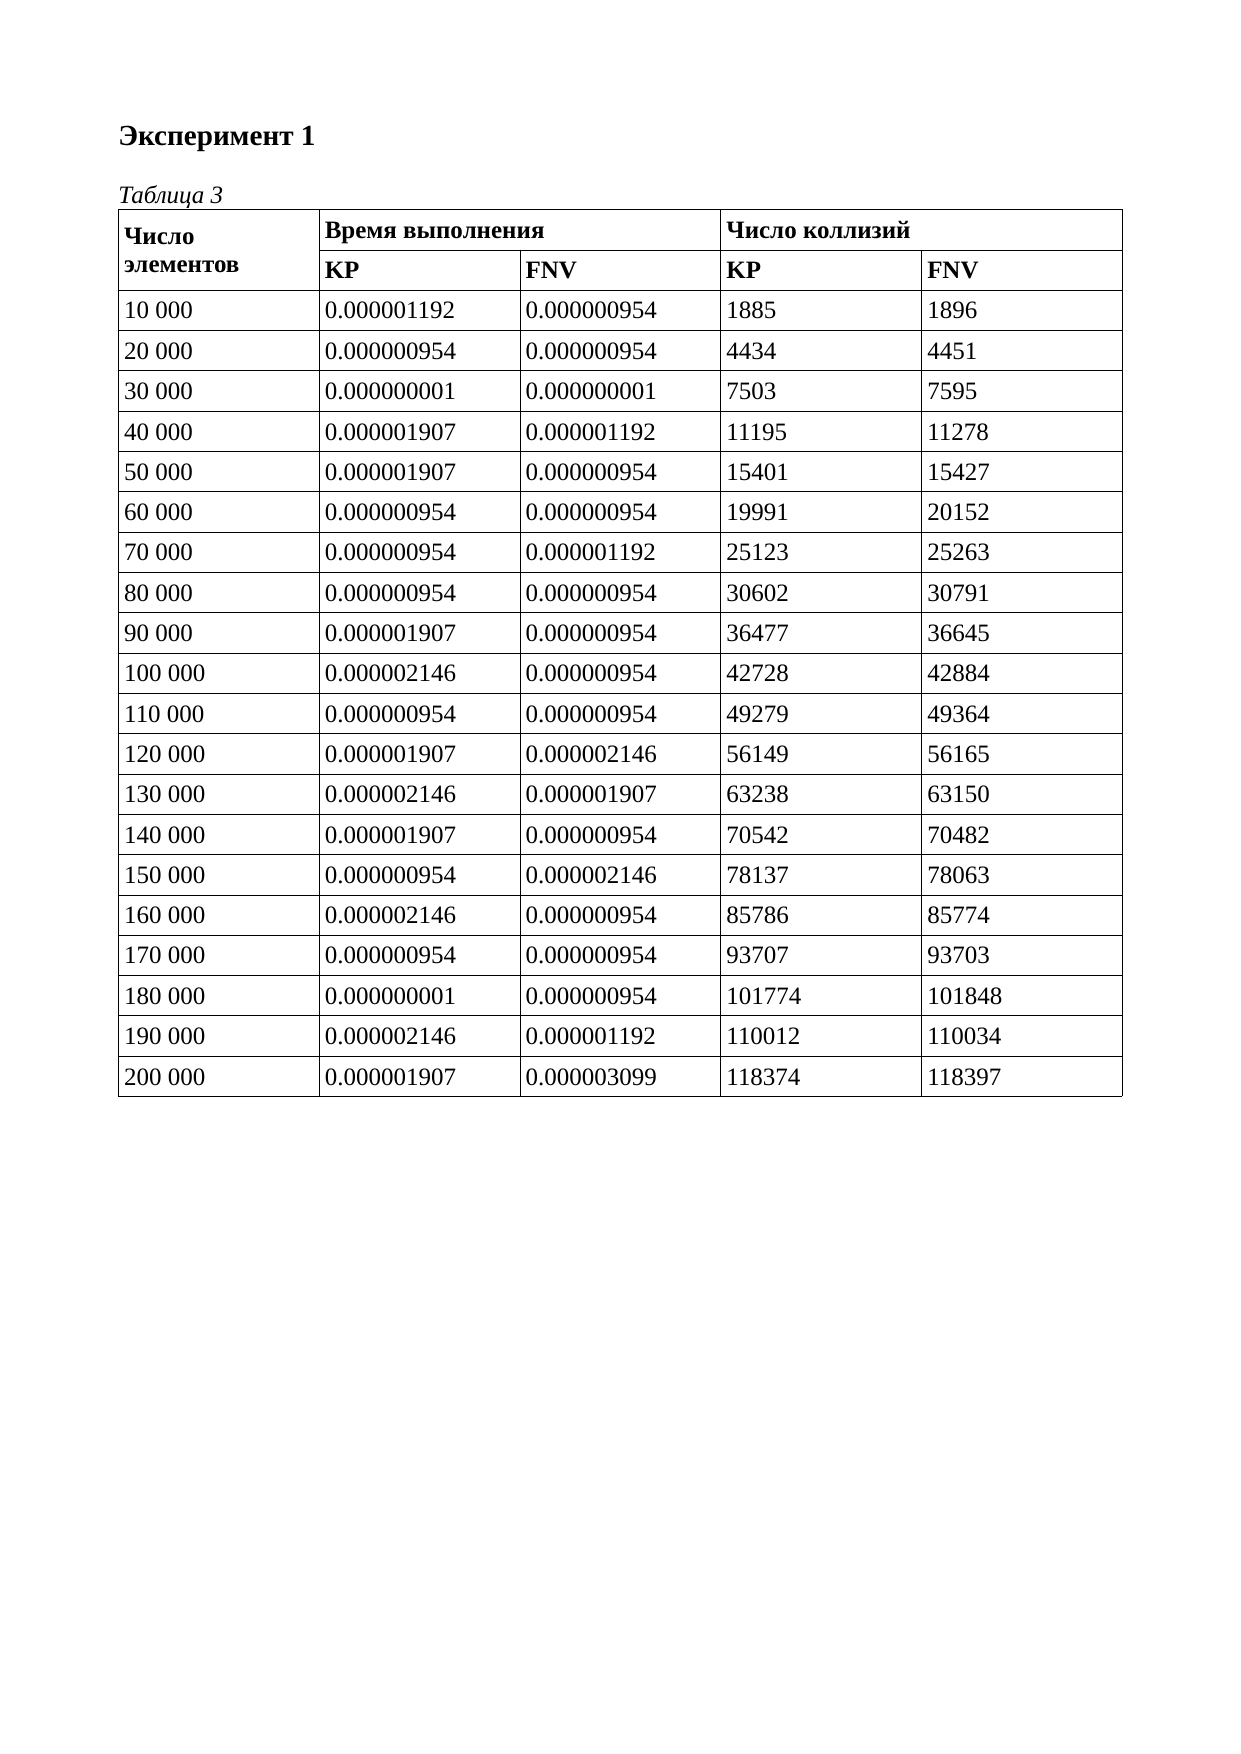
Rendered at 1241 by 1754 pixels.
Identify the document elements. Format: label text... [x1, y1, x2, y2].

table_cell 0.000002146 [521, 734, 720, 773]
table_cell 0.000000001 [320, 371, 520, 411]
table_cell 25123 [721, 533, 921, 572]
table_cell 85786 [721, 896, 921, 935]
table_cell 10 000 [119, 291, 319, 330]
table_cell 0.000000001 [320, 976, 520, 1015]
table_cell 0.000003099 [521, 1057, 720, 1096]
table_cell 0.000000954 [521, 654, 720, 693]
table_cell 0.000000954 [521, 896, 720, 935]
table_cell 0.000000954 [521, 936, 720, 975]
table_cell 0.000000954 [320, 573, 520, 612]
table_cell 15401 [721, 452, 921, 491]
table_cell 0.000001192 [320, 291, 520, 330]
table_cell 118397 [922, 1057, 1122, 1096]
table_cell 110 000 [119, 694, 319, 733]
table_cell 93707 [721, 936, 921, 975]
table_cell 49279 [721, 694, 921, 733]
table_cell 0.000000954 [521, 573, 720, 612]
table_cell 0.000001907 [320, 412, 520, 451]
table_cell 1896 [922, 291, 1122, 330]
table_cell 130 000 [119, 775, 319, 814]
table_cell 0.000001907 [320, 1057, 520, 1096]
table_cell 0.000000954 [521, 694, 720, 733]
table_cell 0.000000954 [320, 331, 520, 370]
table_cell 101848 [922, 976, 1122, 1015]
table_cell 200 000 [119, 1057, 319, 1096]
table_cell 0.000001907 [521, 775, 720, 814]
text Эксперимент 1 [118, 118, 1122, 152]
table_cell 101774 [721, 976, 921, 1015]
table_cell 0.000000954 [521, 331, 720, 370]
table_cell 56165 [922, 734, 1122, 773]
table_cell 0.000000954 [320, 855, 520, 894]
table_cell 70542 [721, 815, 921, 854]
table_cell 150 000 [119, 855, 319, 894]
table_cell 7595 [922, 371, 1122, 411]
table_cell 0.000002146 [320, 896, 520, 935]
table_cell 0.000001192 [521, 1016, 720, 1056]
table_cell 50 000 [119, 452, 319, 491]
table_cell 40 000 [119, 412, 319, 451]
table_cell 85774 [922, 896, 1122, 935]
table_cell 110012 [721, 1016, 921, 1056]
table_cell 36645 [922, 613, 1122, 653]
table_cell 90 000 [119, 613, 319, 653]
table_cell 0.000000954 [320, 533, 520, 572]
table_cell 120 000 [119, 734, 319, 773]
table_cell 110034 [922, 1016, 1122, 1056]
table_cell 7503 [721, 371, 921, 411]
table_cell 140 000 [119, 815, 319, 854]
table_cell 0.000002146 [320, 654, 520, 693]
table_cell 36477 [721, 613, 921, 653]
table_cell 56149 [721, 734, 921, 773]
table_cell 160 000 [119, 896, 319, 935]
table_cell 93703 [922, 936, 1122, 975]
table_header Число коллизий [721, 210, 1122, 249]
table_cell 0.000001907 [320, 613, 520, 653]
table_cell 170 000 [119, 936, 319, 975]
table_cell 180 000 [119, 976, 319, 1015]
table_cell 190 000 [119, 1016, 319, 1056]
table_cell 30 000 [119, 371, 319, 411]
table_cell 63150 [922, 775, 1122, 814]
table_cell 30791 [922, 573, 1122, 612]
table_cell 0.000000954 [521, 291, 720, 330]
table_cell 0.000000954 [521, 815, 720, 854]
table_header Число элементов [119, 210, 319, 290]
table_cell 11278 [922, 412, 1122, 451]
table_cell 0.000002146 [521, 855, 720, 894]
table_cell 70 000 [119, 533, 319, 572]
table_cell 100 000 [119, 654, 319, 693]
table_cell 60 000 [119, 492, 319, 532]
table_cell FNV [922, 251, 1122, 290]
table_cell 0.000000954 [521, 976, 720, 1015]
table_cell 0.000001192 [521, 533, 720, 572]
table_cell 80 000 [119, 573, 319, 612]
table_cell 42884 [922, 654, 1122, 693]
table_cell 20152 [922, 492, 1122, 532]
table_cell 78137 [721, 855, 921, 894]
table_cell 0.000001907 [320, 452, 520, 491]
table_cell KP [320, 251, 520, 290]
table_cell 78063 [922, 855, 1122, 894]
table_cell 0.000000954 [320, 936, 520, 975]
table_cell 0.000000954 [320, 492, 520, 532]
table_cell 42728 [721, 654, 921, 693]
table_cell 15427 [922, 452, 1122, 491]
table_cell 0.000001907 [320, 734, 520, 773]
table_cell 11195 [721, 412, 921, 451]
table_cell 0.000000954 [521, 492, 720, 532]
table_cell 1885 [721, 291, 921, 330]
text Таблица 3 [118, 180, 1122, 209]
table_cell 0.000001907 [320, 815, 520, 854]
table_cell 4434 [721, 331, 921, 370]
table_cell 0.000002146 [320, 775, 520, 814]
table_cell 49364 [922, 694, 1122, 733]
table_cell 4451 [922, 331, 1122, 370]
table_cell 0.000000954 [320, 694, 520, 733]
table_cell 0.000001192 [521, 412, 720, 451]
table_cell KP [721, 251, 921, 290]
table_cell 0.000000954 [521, 613, 720, 653]
table_cell 30602 [721, 573, 921, 612]
table_cell 63238 [721, 775, 921, 814]
table_cell 20 000 [119, 331, 319, 370]
table_header Время выполнения [320, 210, 720, 249]
table_cell 0.000002146 [320, 1016, 520, 1056]
table_cell 25263 [922, 533, 1122, 572]
table_cell 70482 [922, 815, 1122, 854]
table_cell 118374 [721, 1057, 921, 1096]
table_cell 0.000000001 [521, 371, 720, 411]
table_cell 19991 [721, 492, 921, 532]
table_cell FNV [521, 251, 720, 290]
table_cell 0.000000954 [521, 452, 720, 491]
